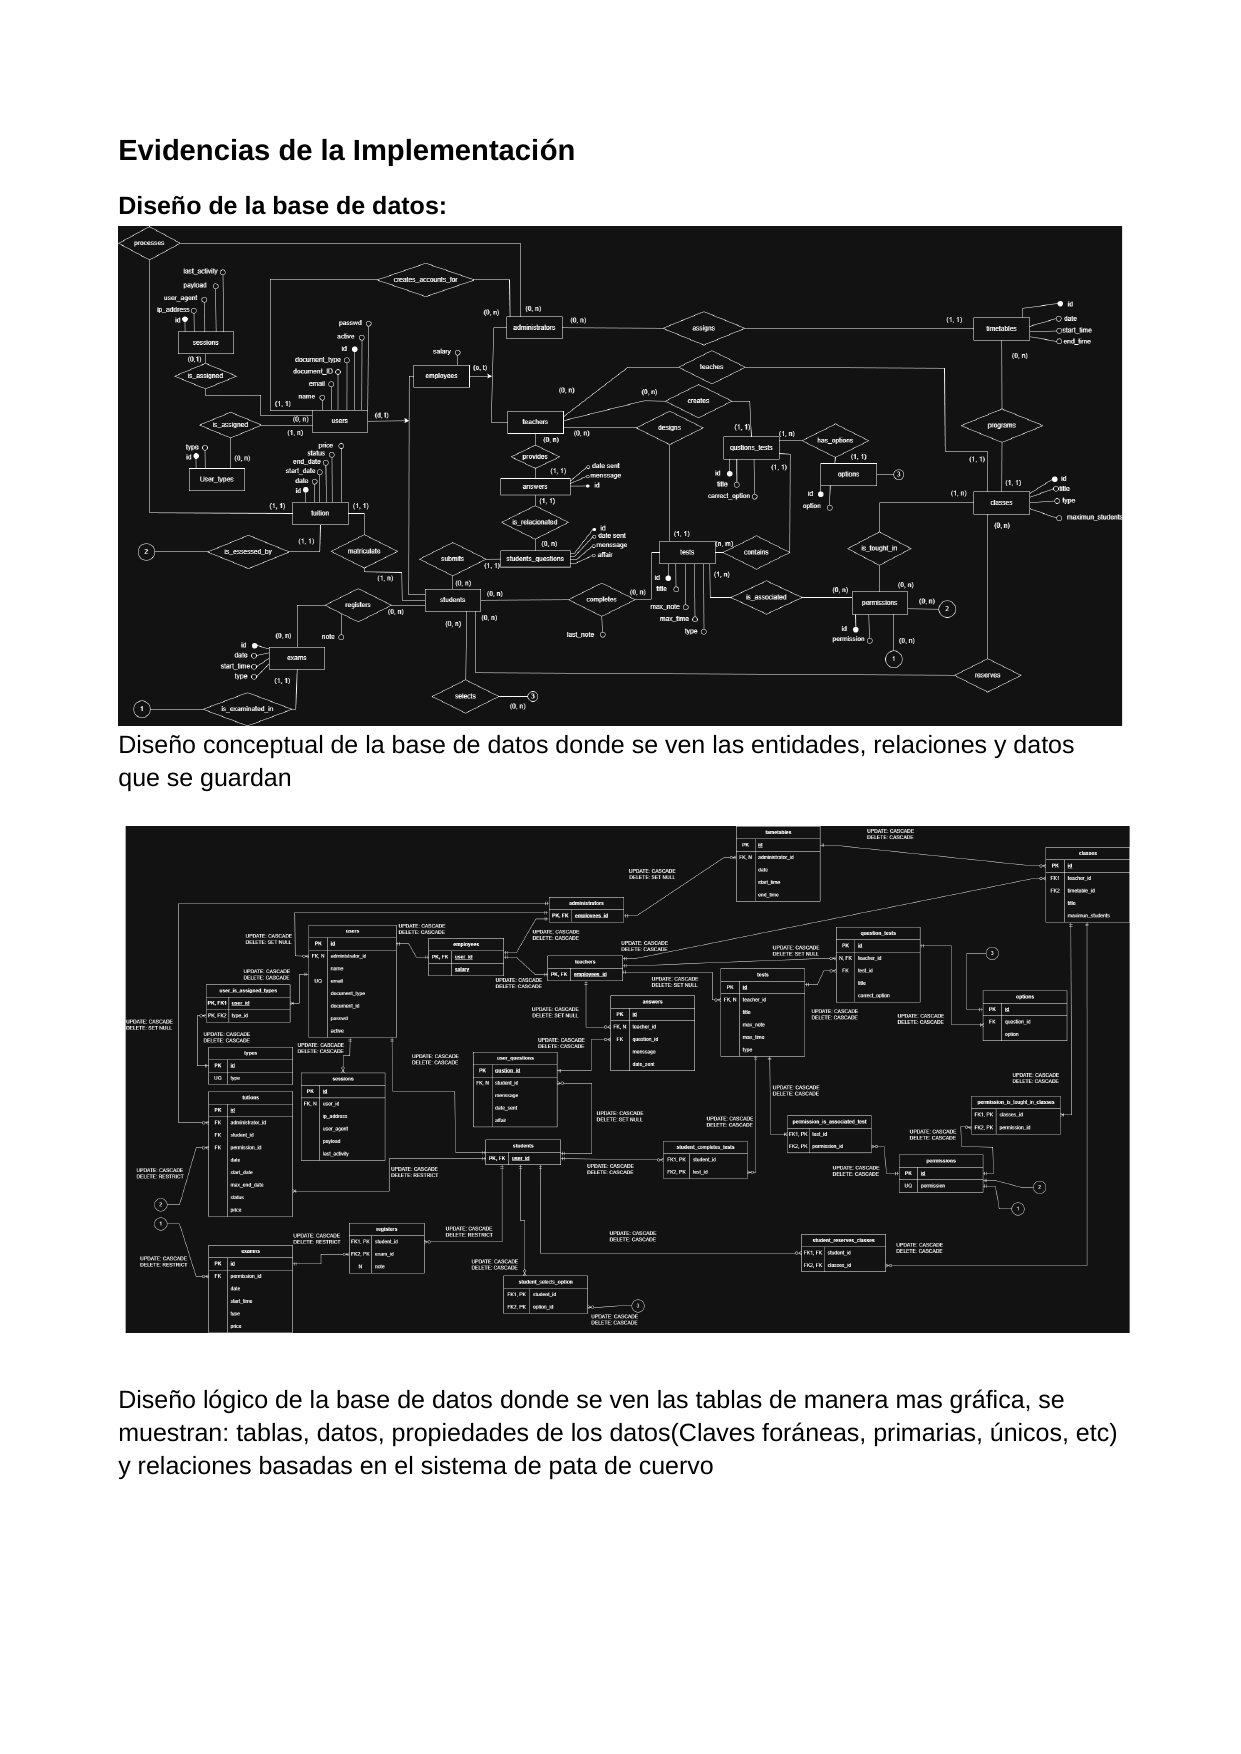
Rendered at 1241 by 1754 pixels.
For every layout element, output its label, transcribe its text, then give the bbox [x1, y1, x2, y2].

subtitle Diseño de la base de datos: [118, 191, 1122, 220]
text Diseño lógico de la base de datos donde se ven las tablas de manera mas gráfica, se muestran: tablas, datos, propiedades de los datos(Claves foráneas, primarias, únicos, etc) y relaciones basadas en el sistema de pata de cuervo [118, 1385, 1122, 1479]
picture [125, 826, 1130, 1333]
text Diseño conceptual de la base de datos donde se ven las entidades, relaciones y datos que se guardan [118, 726, 1122, 792]
picture [118, 226, 1123, 726]
subtitle Evidencias de la Implementación [118, 133, 1122, 166]
